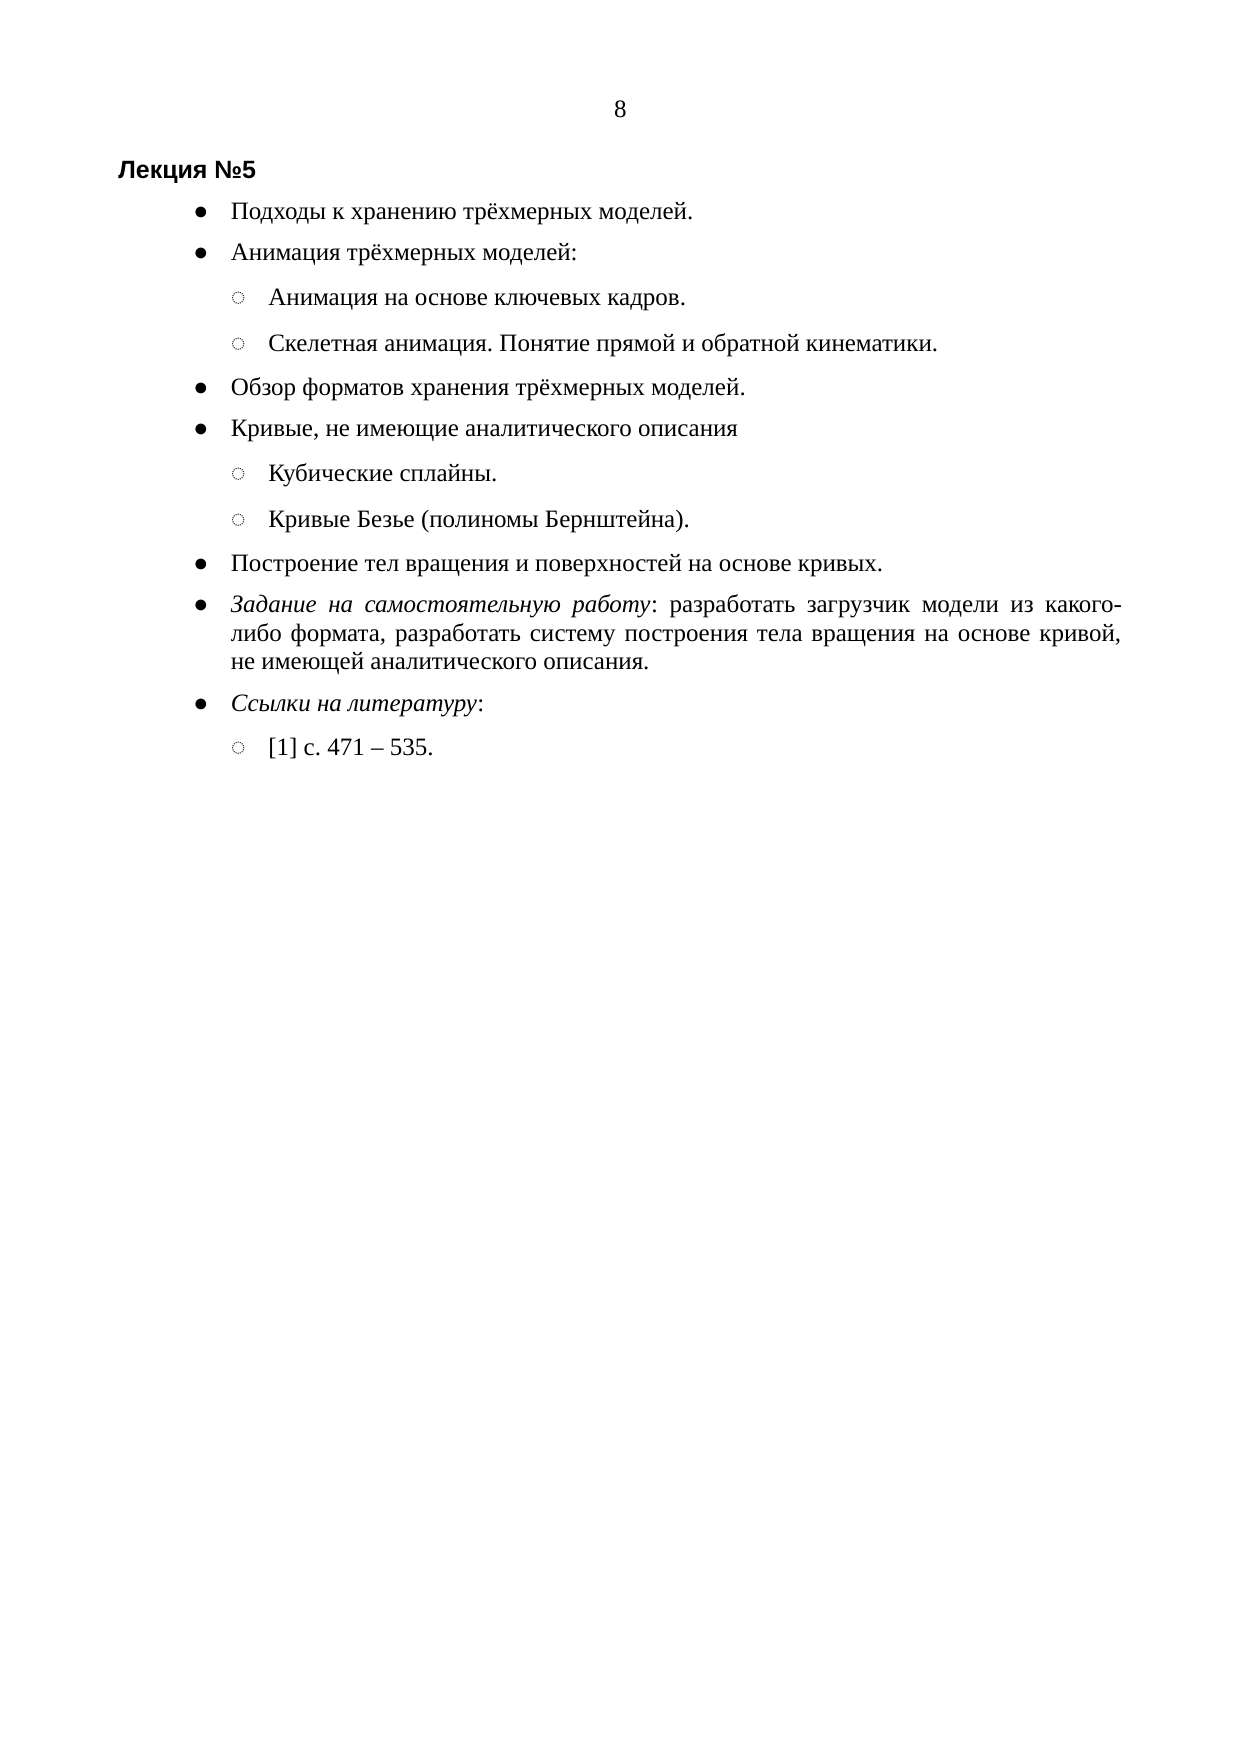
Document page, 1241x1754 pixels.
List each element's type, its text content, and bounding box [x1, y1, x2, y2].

list Построение тел вращения и поверхностей на основе кривых. [193, 547, 1122, 576]
list Скелетная анимация. Понятие прямой и обратной кинематики. [231, 325, 1122, 359]
list Кубические сплайны. [231, 454, 1122, 488]
list Анимация на основе ключевых кадров. [231, 278, 1122, 313]
subtitle Лекция №5 [118, 155, 1122, 183]
list Задание на самостоятельную работу: разработать загрузчик модели из какого-либо формата, разработать систему построения тела вращения на основе кривой, не имеющей аналитического описания. [193, 589, 1122, 675]
list Подходы к хранению трёхмерных моделей. [193, 196, 1122, 225]
list Обзор форматов хранения трёхмерных моделей. [193, 372, 1122, 401]
list Ссылки на литературу: [193, 688, 1122, 717]
list Кривые, не имеющие аналитического описания [193, 413, 1122, 442]
list Анимация трёхмерных моделей: [193, 237, 1122, 266]
list [1] с. 471 – 535. [231, 729, 1122, 763]
list Кривые Безье (полиномы Бернштейна). [231, 501, 1122, 535]
